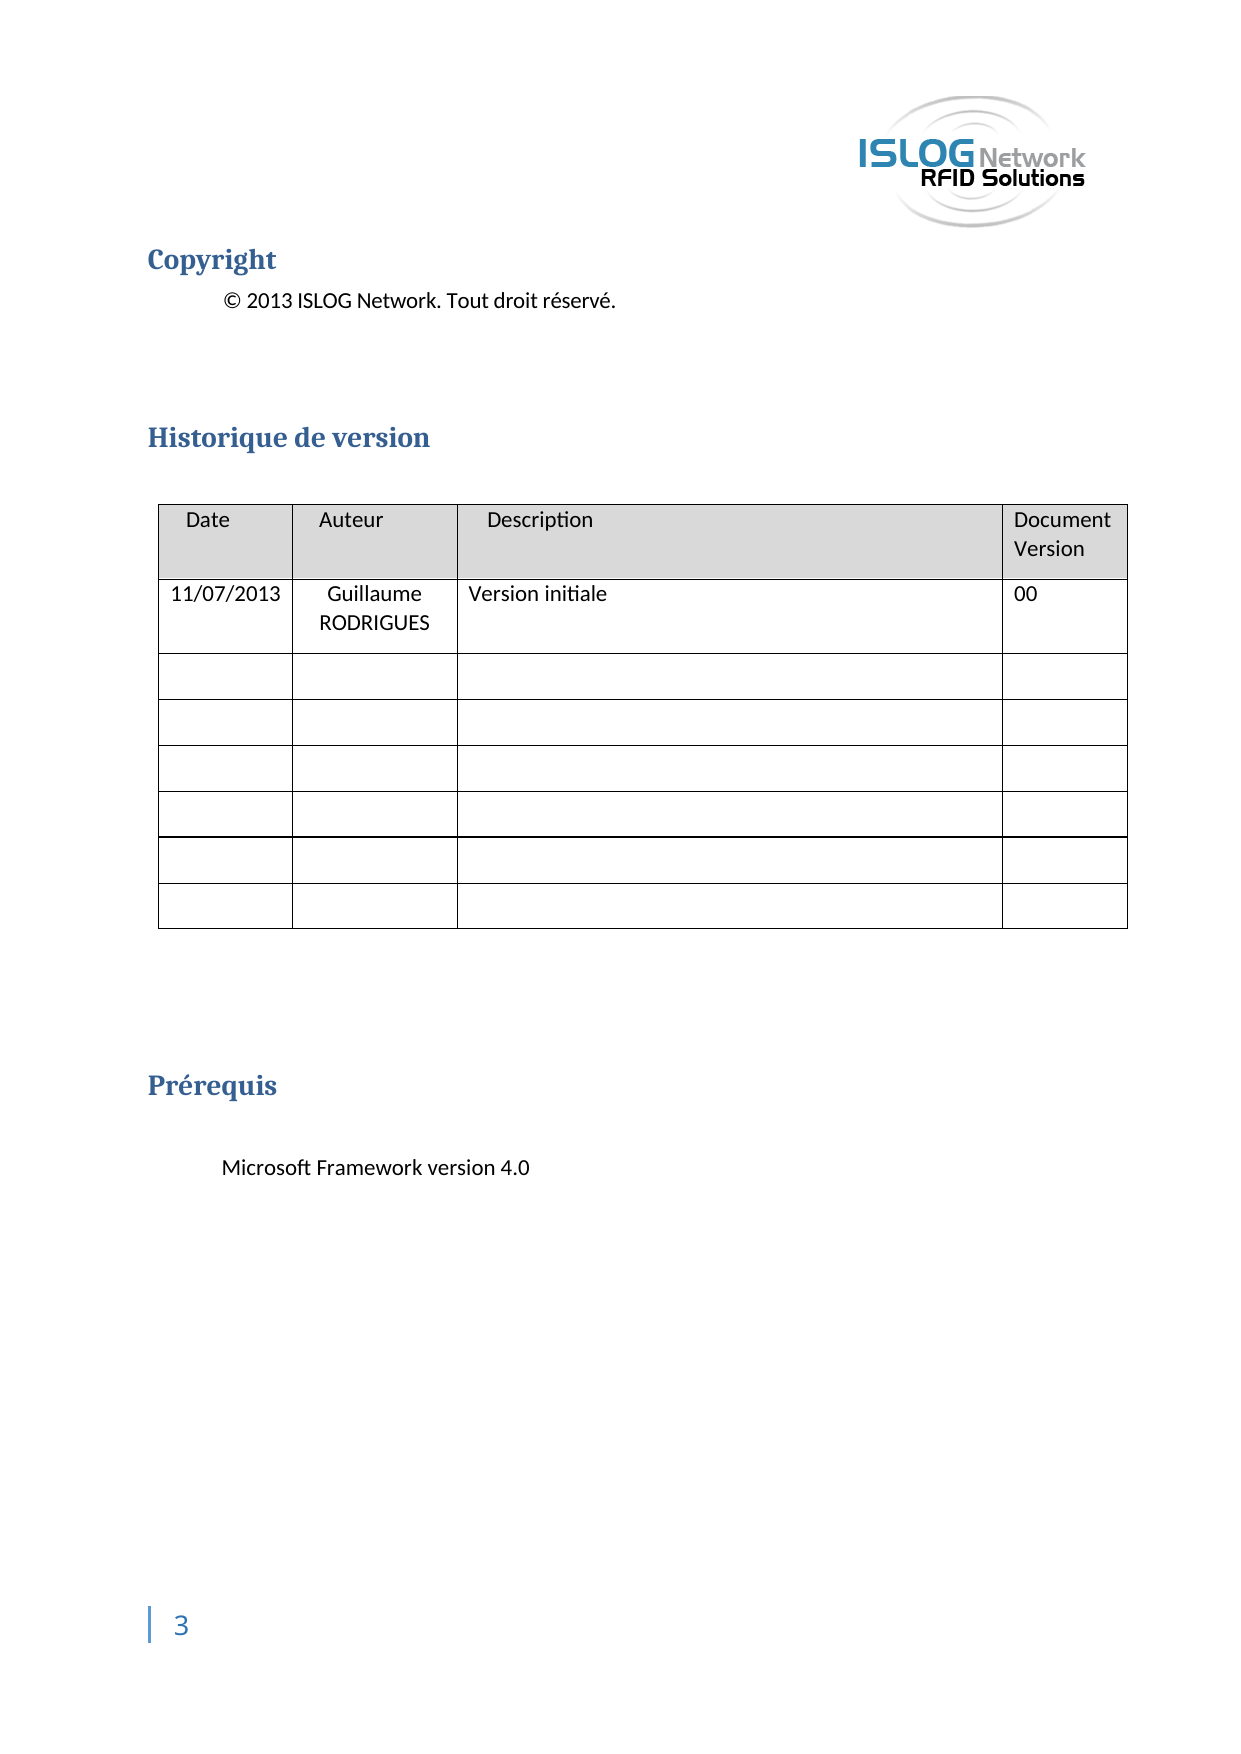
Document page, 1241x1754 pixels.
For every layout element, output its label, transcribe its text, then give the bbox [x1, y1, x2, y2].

text Microsoft Framework version 4.0 [148, 1153, 1093, 1181]
table_cell [1003, 838, 1127, 882]
table_header Auteur [293, 505, 457, 578]
table_cell [159, 654, 292, 699]
table_cell [458, 838, 1002, 882]
table_cell Guillaume RODRIGUES [293, 580, 457, 653]
table_cell Version initiale [458, 580, 1002, 653]
table_cell [159, 792, 292, 836]
table_cell [1003, 654, 1127, 699]
table_cell [293, 838, 457, 882]
table_header Description [458, 505, 1002, 578]
table_cell [458, 700, 1002, 744]
table_cell [1003, 792, 1127, 836]
table_cell [458, 654, 1002, 699]
table_cell [159, 884, 292, 928]
subtitle Historique de version [148, 421, 1093, 454]
table_cell [1003, 884, 1127, 928]
table_cell [1003, 746, 1127, 791]
table_header Date [159, 505, 292, 578]
table_cell [1003, 700, 1127, 744]
table_cell [293, 792, 457, 836]
table_cell [293, 884, 457, 928]
table_cell 11/07/2013 [159, 580, 292, 653]
subtitle Copyright [148, 243, 1093, 277]
table_cell [293, 746, 457, 791]
text © 2013 ISLOG Network. Tout droit réservé. [223, 286, 1093, 314]
table_cell [293, 654, 457, 699]
table_cell [458, 746, 1002, 791]
table_cell [458, 884, 1002, 928]
table_header Document Version [1003, 505, 1127, 578]
table_cell [159, 838, 292, 882]
table_cell [159, 700, 292, 744]
subtitle Prérequis [148, 1069, 1093, 1103]
table_cell [159, 746, 292, 791]
table_cell 00 [1003, 580, 1127, 653]
table_cell [458, 792, 1002, 836]
table_cell [293, 700, 457, 744]
